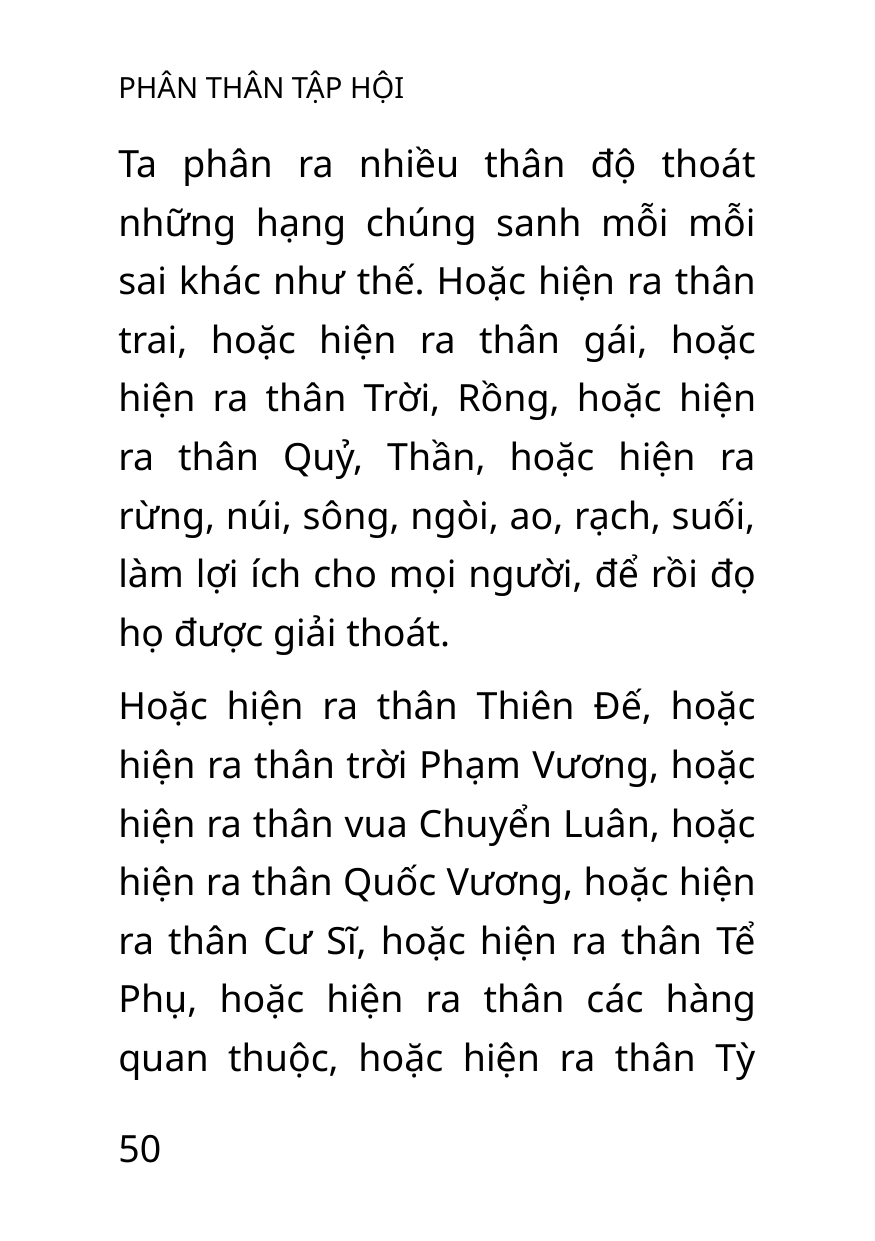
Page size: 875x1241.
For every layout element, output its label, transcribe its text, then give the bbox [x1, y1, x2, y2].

text Ta phân ra nhiều thân độ thoát những hạng chúng sanh mỗi mỗi sai khác như thế. Hoặc hiện ra thân trai, hoặc hiện ra thân gái, hoặc hiện ra thân Trời, Rồng, hoặc hiện ra thân Quỷ, Thần, hoặc hiện ra rừng, núi, sông, ngòi, ao, rạch, suối, làm lợi ích cho mọi người, để rồi đọ họ được giải thoát. [118, 137, 756, 657]
text Hoặc hiện ra thân Thiên Đế, hoặc hiện ra thân trời Phạm Vương, hoặc hiện ra thân vua Chuyển Luân, hoặc hiện ra thân Quốc Vương, hoặc hiện ra thân Cư Sĩ, hoặc hiện ra thân Tể Phụ, hoặc hiện ra thân các hàng quan thuộc, hoặc hiện ra thân Tỳ [118, 679, 756, 1082]
